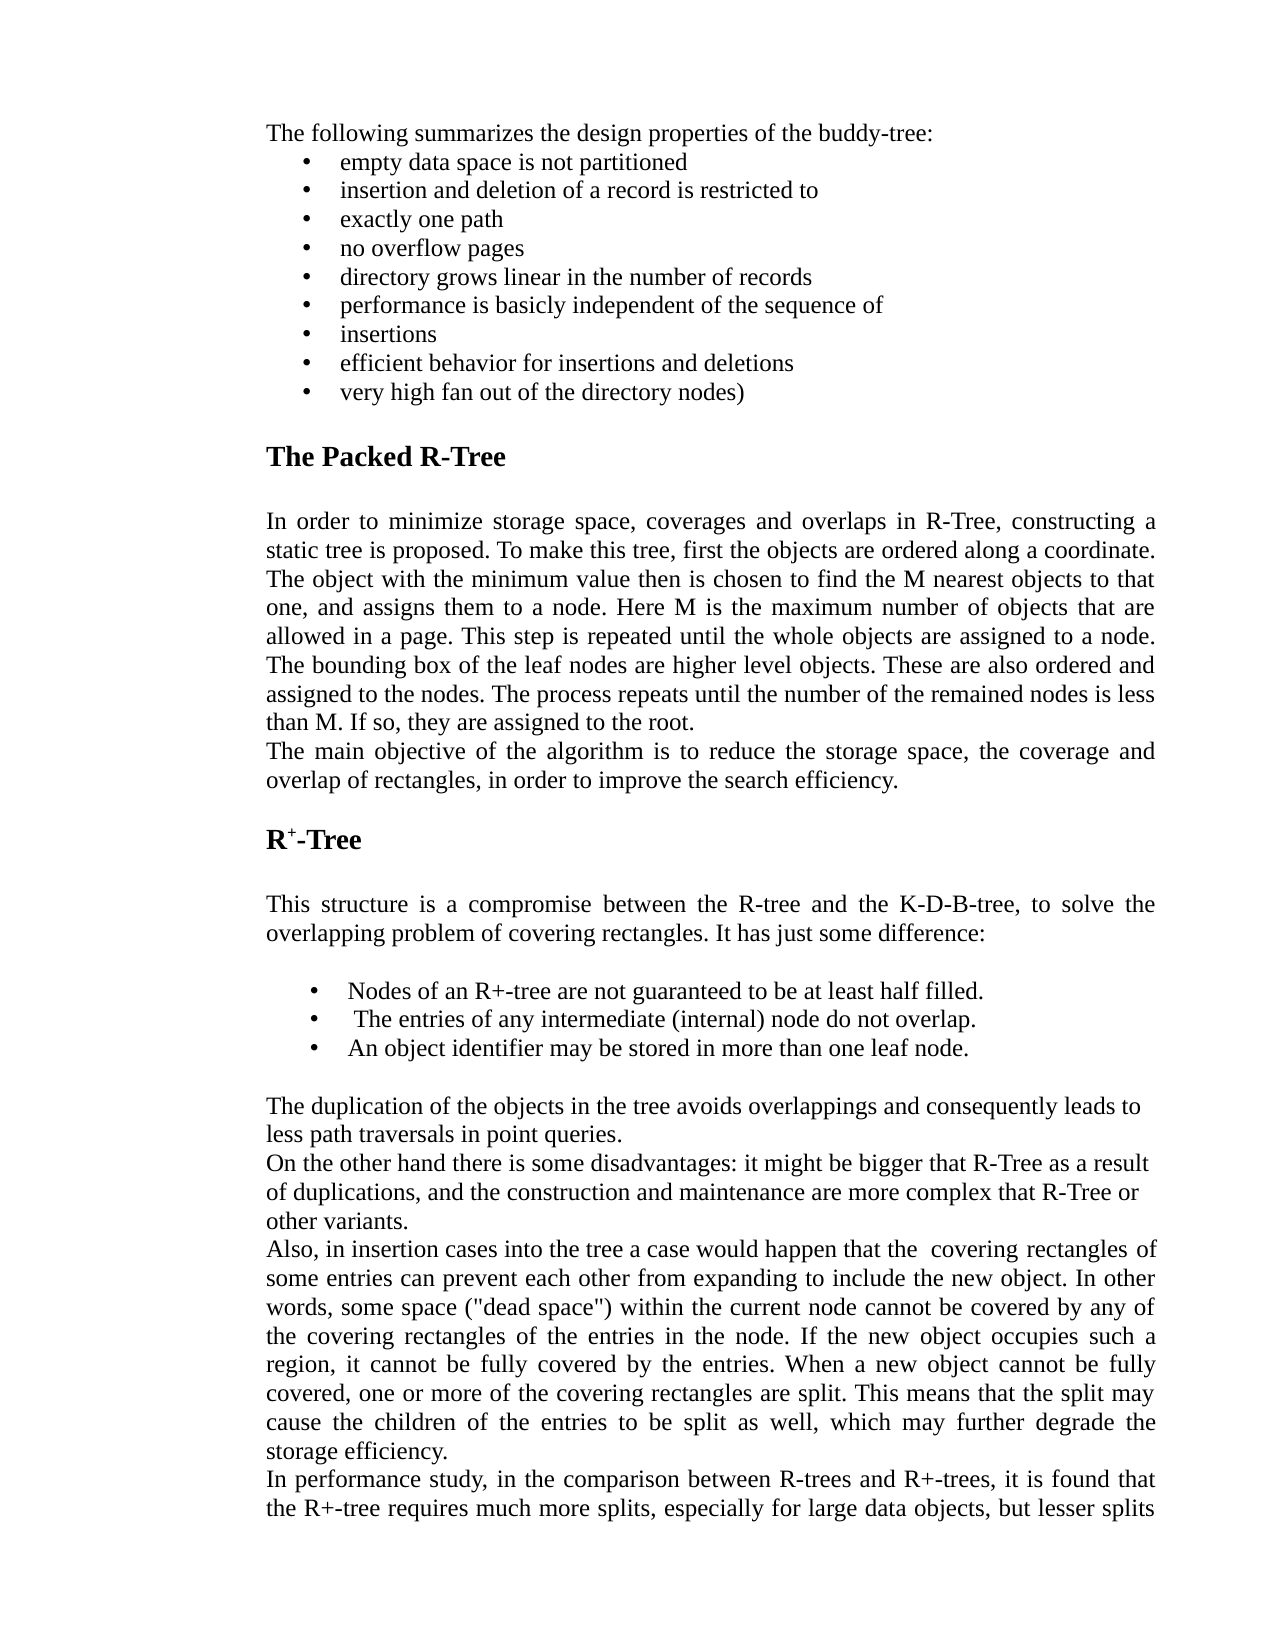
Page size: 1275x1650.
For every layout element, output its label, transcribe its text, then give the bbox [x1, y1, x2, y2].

text This structure is a compromise between the R-tree and the K-D-B-tree, to solve the overlapping problem of covering rectangles. It has just some difference: [266, 889, 1157, 947]
list An object identifier may be stored in more than one leaf node. [310, 1033, 1157, 1062]
text The main objective of the algorithm is to reduce the storage space, the coverage and overlap of rectangles, in order to improve the search efficiency. [266, 736, 1157, 794]
list empty data space is not partitioned [302, 147, 1157, 176]
list The entries of any intermediate (internal) node do not overlap. [310, 1004, 1157, 1033]
list insertions [302, 319, 1157, 348]
list very high fan out of the directory nodes) [302, 377, 1157, 406]
list Nodes of an R+-tree are not guaranteed to be at least half filled. [310, 976, 1157, 1004]
text The Packed R-Tree [266, 439, 1157, 473]
text Also, in insertion cases into the tree a case would happen that the covering rectangles of some entries can prevent each other from expanding to include the new object. In other words, some space ("dead space") within the current node cannot be covered by any of the covering rectangles of the entries in the node. If the new object occupies such a region, it cannot be fully covered by the entries. When a new object cannot be fully covered, one or more of the covering rectangles are split. This means that the split may cause the children of the entries to be split as well, which may further degrade the storage efficiency. [266, 1234, 1157, 1464]
list efficient behavior for insertions and deletions [302, 348, 1157, 377]
list exactly one path [302, 204, 1157, 233]
text R+-Tree [266, 822, 1157, 856]
list performance is basicly independent of the sequence of [302, 291, 1157, 319]
text On the other hand there is some disadvantages: it might be bigger that R-Tree as a result of duplications, and the construction and maintenance are more complex that R-Tree or other variants. [118, 1148, 1157, 1234]
text The following summarizes the design properties of the buddy-tree: [266, 118, 1157, 147]
text In performance study, in the comparison between R-trees and R+-trees, it is found that the R+-tree requires much more splits, especially for large data objects, but lesser splits [266, 1464, 1157, 1522]
list no overflow pages [302, 233, 1157, 262]
list insertion and deletion of a record is restricted to [302, 176, 1157, 204]
list directory grows linear in the number of records [302, 262, 1157, 291]
text In order to minimize storage space, coverages and overlaps in R-Tree, constructing a static tree is proposed. To make this tree, first the objects are ordered along a coordinate. The object with the minimum value then is chosen to find the M nearest objects to that one, and assigns them to a node. Here M is the maximum number of objects that are allowed in a page. This step is repeated until the whole objects are assigned to a node. The bounding box of the leaf nodes are higher level objects. These are also ordered and assigned to the nodes. The process repeats until the number of the remained nodes is less than M. If so, they are assigned to the root. [266, 506, 1157, 736]
text The duplication of the objects in the tree avoids overlappings and consequently leads to less path traversals in point queries. [118, 1091, 1157, 1148]
